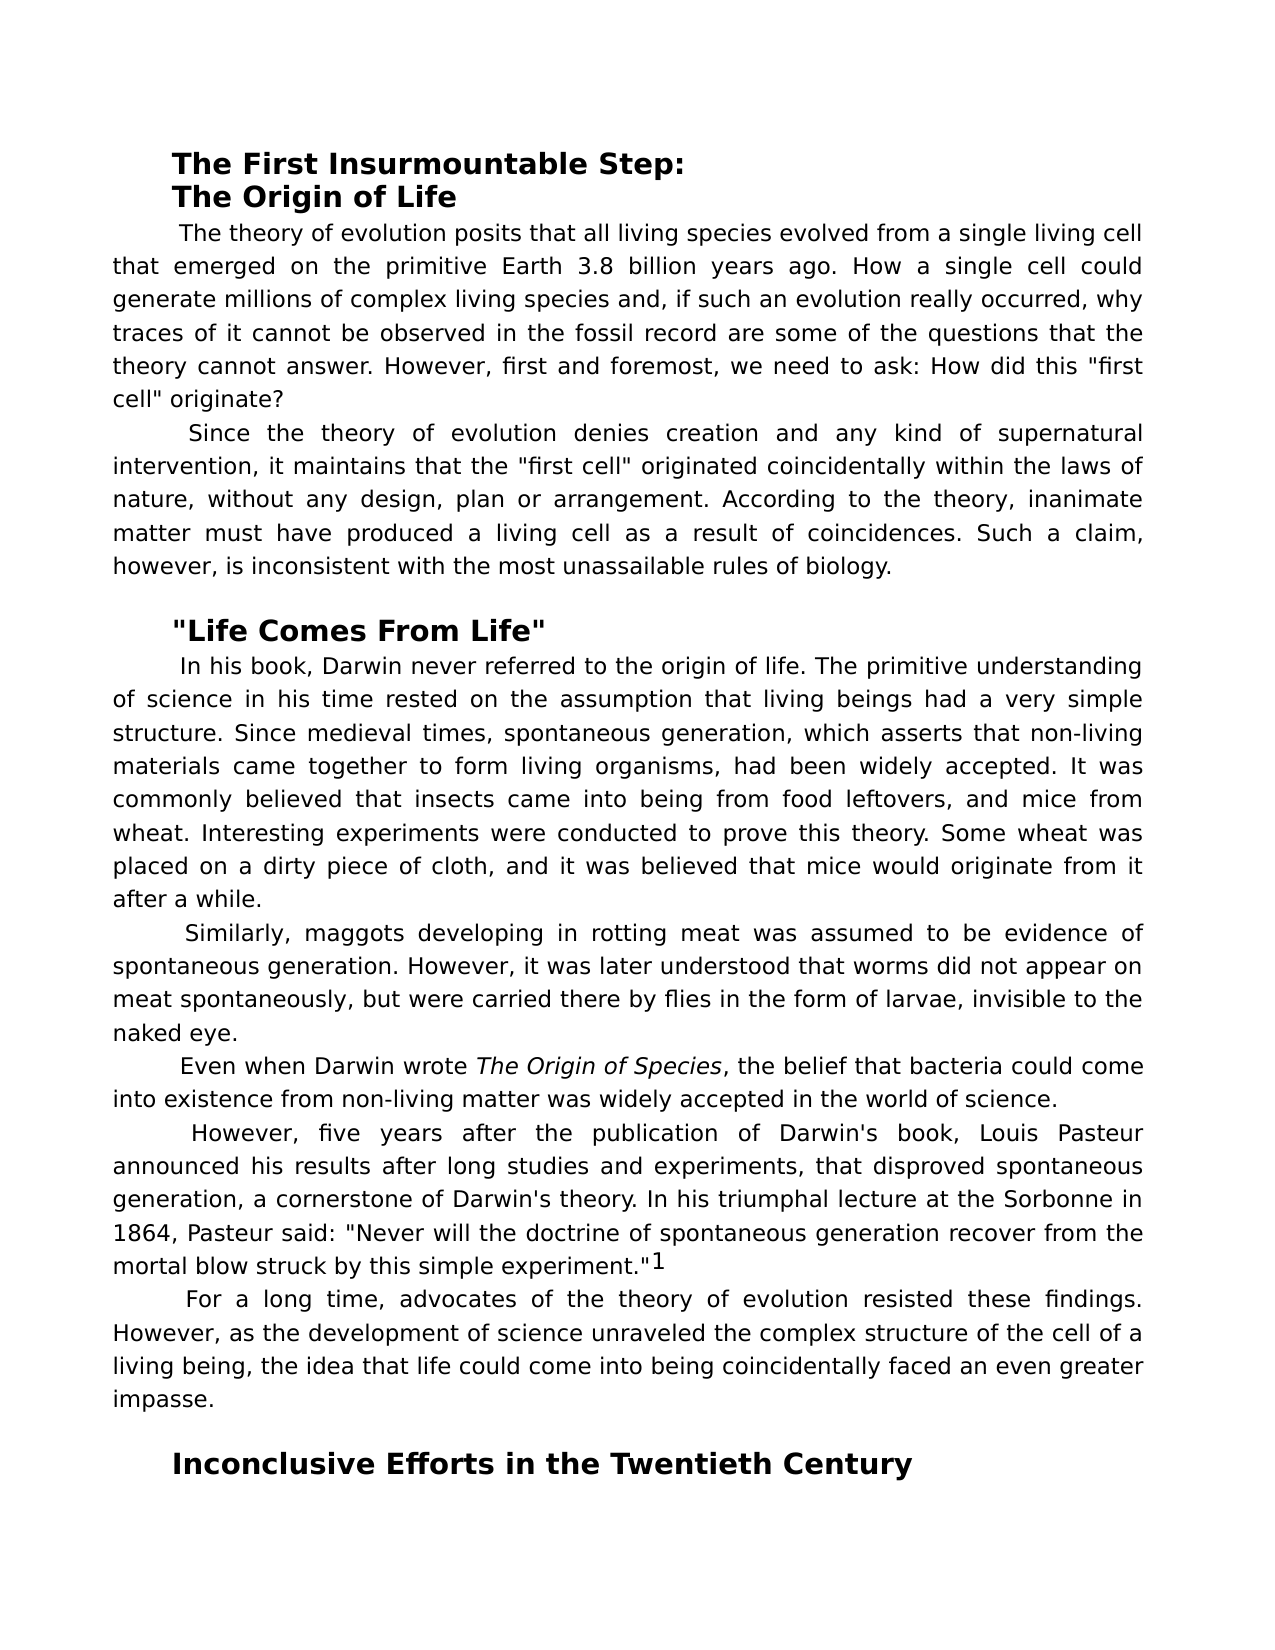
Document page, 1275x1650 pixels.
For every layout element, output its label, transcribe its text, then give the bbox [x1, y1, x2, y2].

text The First Insurmountable Step: [112, 148, 1145, 181]
text However, five years after the publication of Darwin's book, Louis Pasteur announced his results after long studies and experiments, that disproved spontaneous generation, a cornerstone of Darwin's theory. In his triumphal lecture at the Sorbonne in 1864, Pasteur said: "Never will the doctrine of spontaneous generation recover from the mortal blow struck by this simple experiment."1 [112, 1114, 1145, 1281]
text The theory of evolution posits that all living species evolved from a single living cell that emerged on the primitive Earth 3.8 billion years ago. How a single cell could generate millions of complex living species and, if such an evolution really occurred, why traces of it cannot be observed in the fossil record are some of the questions that the theory cannot answer. However, first and foremost, we need to ask: How did this "first cell" originate? [112, 214, 1145, 414]
text Even when Darwin wrote The Origin of Species, the belief that bacteria could come into existence from non-living matter was widely accepted in the world of science. [112, 1048, 1145, 1114]
text In his book, Darwin never referred to the origin of life. The primitive understanding of science in his time rested on the assumption that living beings had a very simple structure. Since medieval times, spontaneous generation, which asserts that non-living materials came together to form living organisms, had been widely accepted. It was commonly believed that insects came into being from food leftovers, and mice from wheat. Interesting experiments were conducted to prove this theory. Some wheat was placed on a dirty piece of cloth, and it was believed that mice would originate from it after a while. [112, 648, 1145, 914]
text The Origin of Life [112, 181, 1145, 214]
text Inconclusive Efforts in the Twentieth Century [112, 1448, 1145, 1481]
text Since the theory of evolution denies creation and any kind of supernatural intervention, it maintains that the "first cell" originated coincidentally within the laws of nature, without any design, plan or arrangement. According to the theory, inanimate matter must have produced a living cell as a result of coincidences. Such a claim, however, is inconsistent with the most unassailable rules of biology. [112, 414, 1145, 581]
text For a long time, advocates of the theory of evolution resisted these findings. However, as the development of science unraveled the complex structure of the cell of a living being, the idea that life could come into being coincidentally faced an even greater impasse. [112, 1281, 1145, 1414]
text Similarly, maggots developing in rotting meat was assumed to be evidence of spontaneous generation. However, it was later understood that worms did not appear on meat spontaneously, but were carried there by flies in the form of larvae, invisible to the naked eye. [112, 914, 1145, 1048]
text "Life Comes From Life" [112, 614, 1145, 648]
